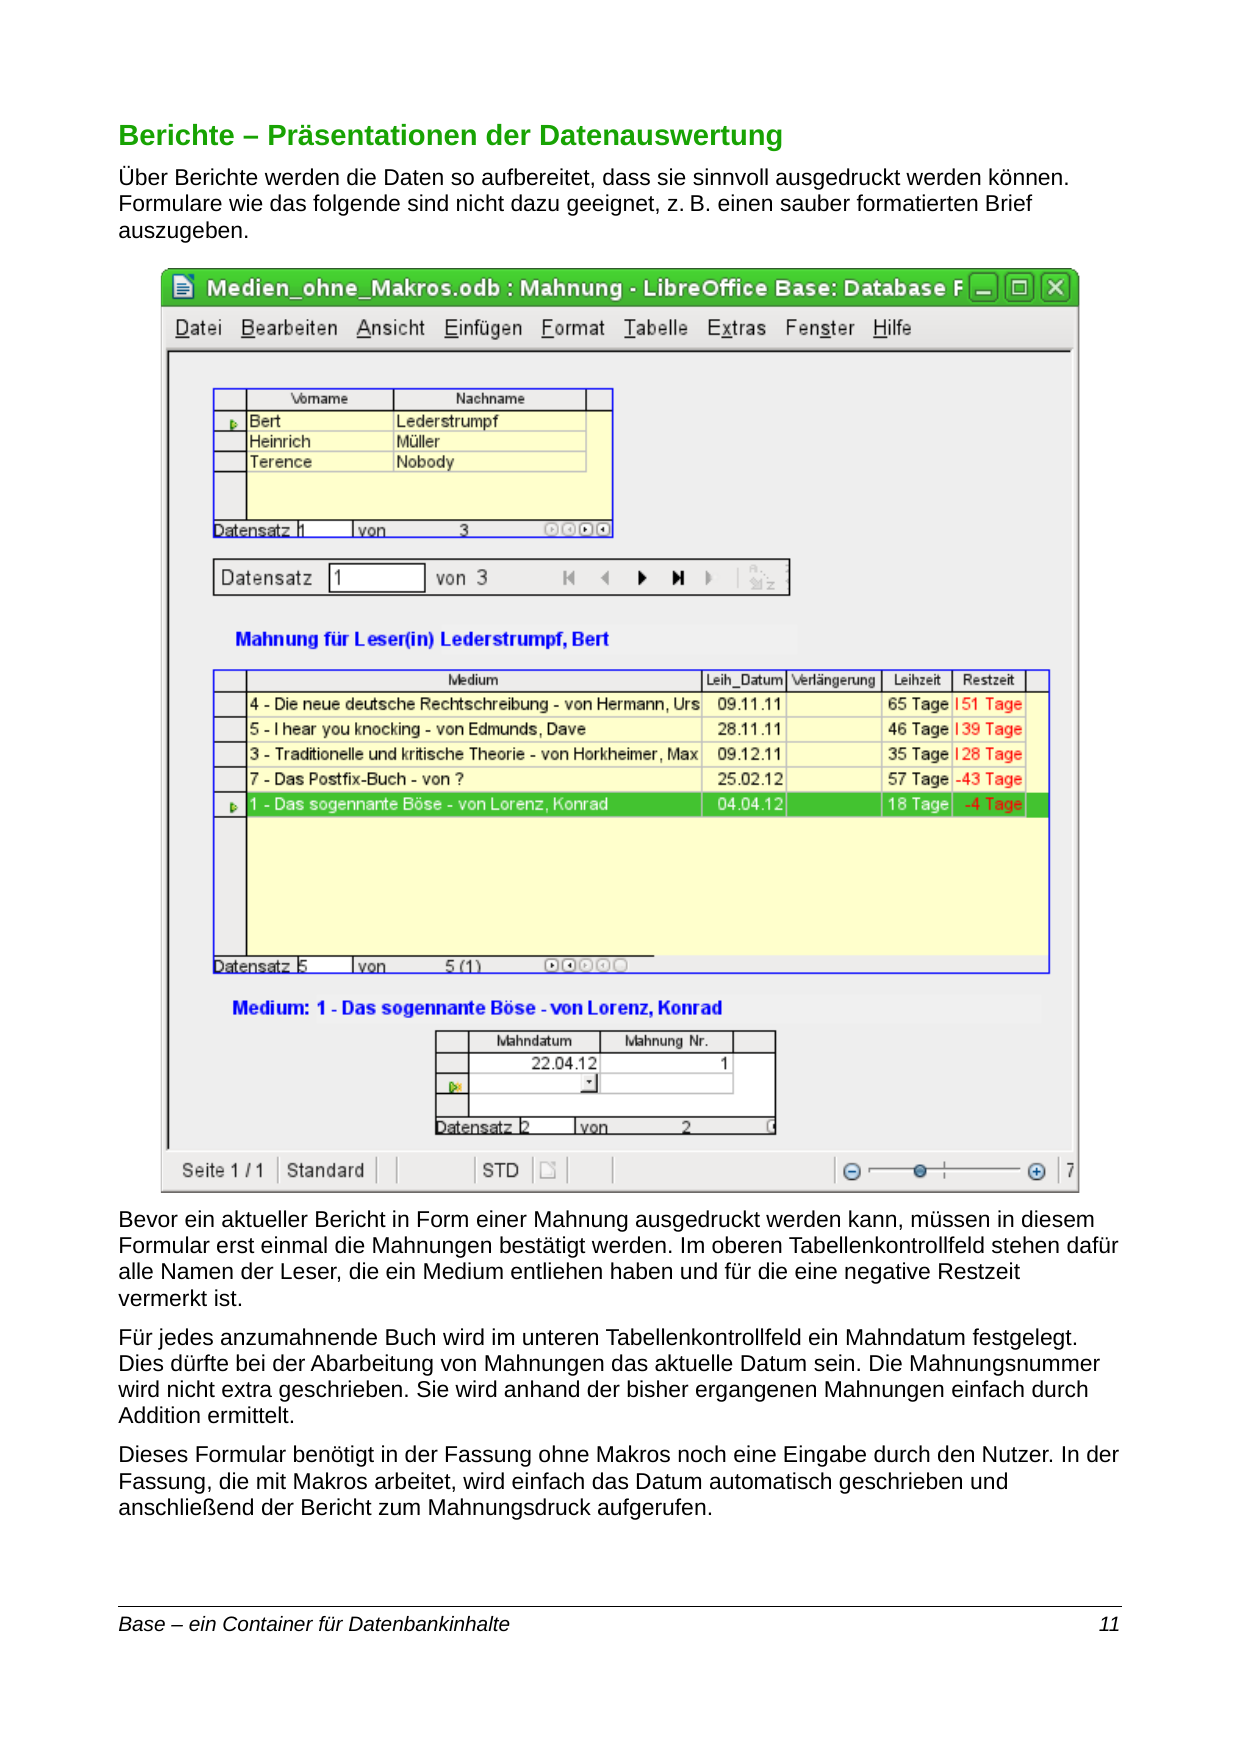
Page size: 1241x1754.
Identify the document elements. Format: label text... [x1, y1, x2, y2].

text Bevor ein aktueller Bericht in Form einer Mahnung ausgedruckt werden kann, müssen in diesem Formular erst einmal die Mahnungen bestätigt werden. Im oberen Tabellenkontrollfeld stehen dafür alle Namen der Leser, die ein Medium entliehen haben und für die eine negative Restzeit vermerkt ist. [118, 1206, 1122, 1311]
text Dieses Formular benötigt in der Fassung ohne Makros noch eine Eingabe durch den Nutzer. In der Fassung, die mit Makros arbeitet, wird einfach das Datum automatisch geschrieben und anschließend der Bericht zum Mahnungsdruck aufgerufen. [118, 1441, 1122, 1520]
subtitle Berichte – Präsentationen der Datenauswertung [118, 118, 1122, 152]
picture [160, 268, 1080, 1193]
text Über Berichte werden die Daten so aufbereitet, dass sie sinnvoll ausgedruckt werden können. Formulare wie das folgende sind nicht dazu geeignet, z. B. einen sauber formatierten Brief auszugeben. [118, 164, 1122, 243]
text Für jedes anzumahnende Buch wird im unteren Tabellenkontrollfeld ein Mahndatum festgelegt. Dies dürfte bei der Abarbeitung von Mahnungen das aktuelle Datum sein. Die Mahnungsnummer wird nicht extra geschrieben. Sie wird anhand der bisher ergangenen Mahnungen einfach durch Addition ermittelt. [118, 1323, 1122, 1429]
